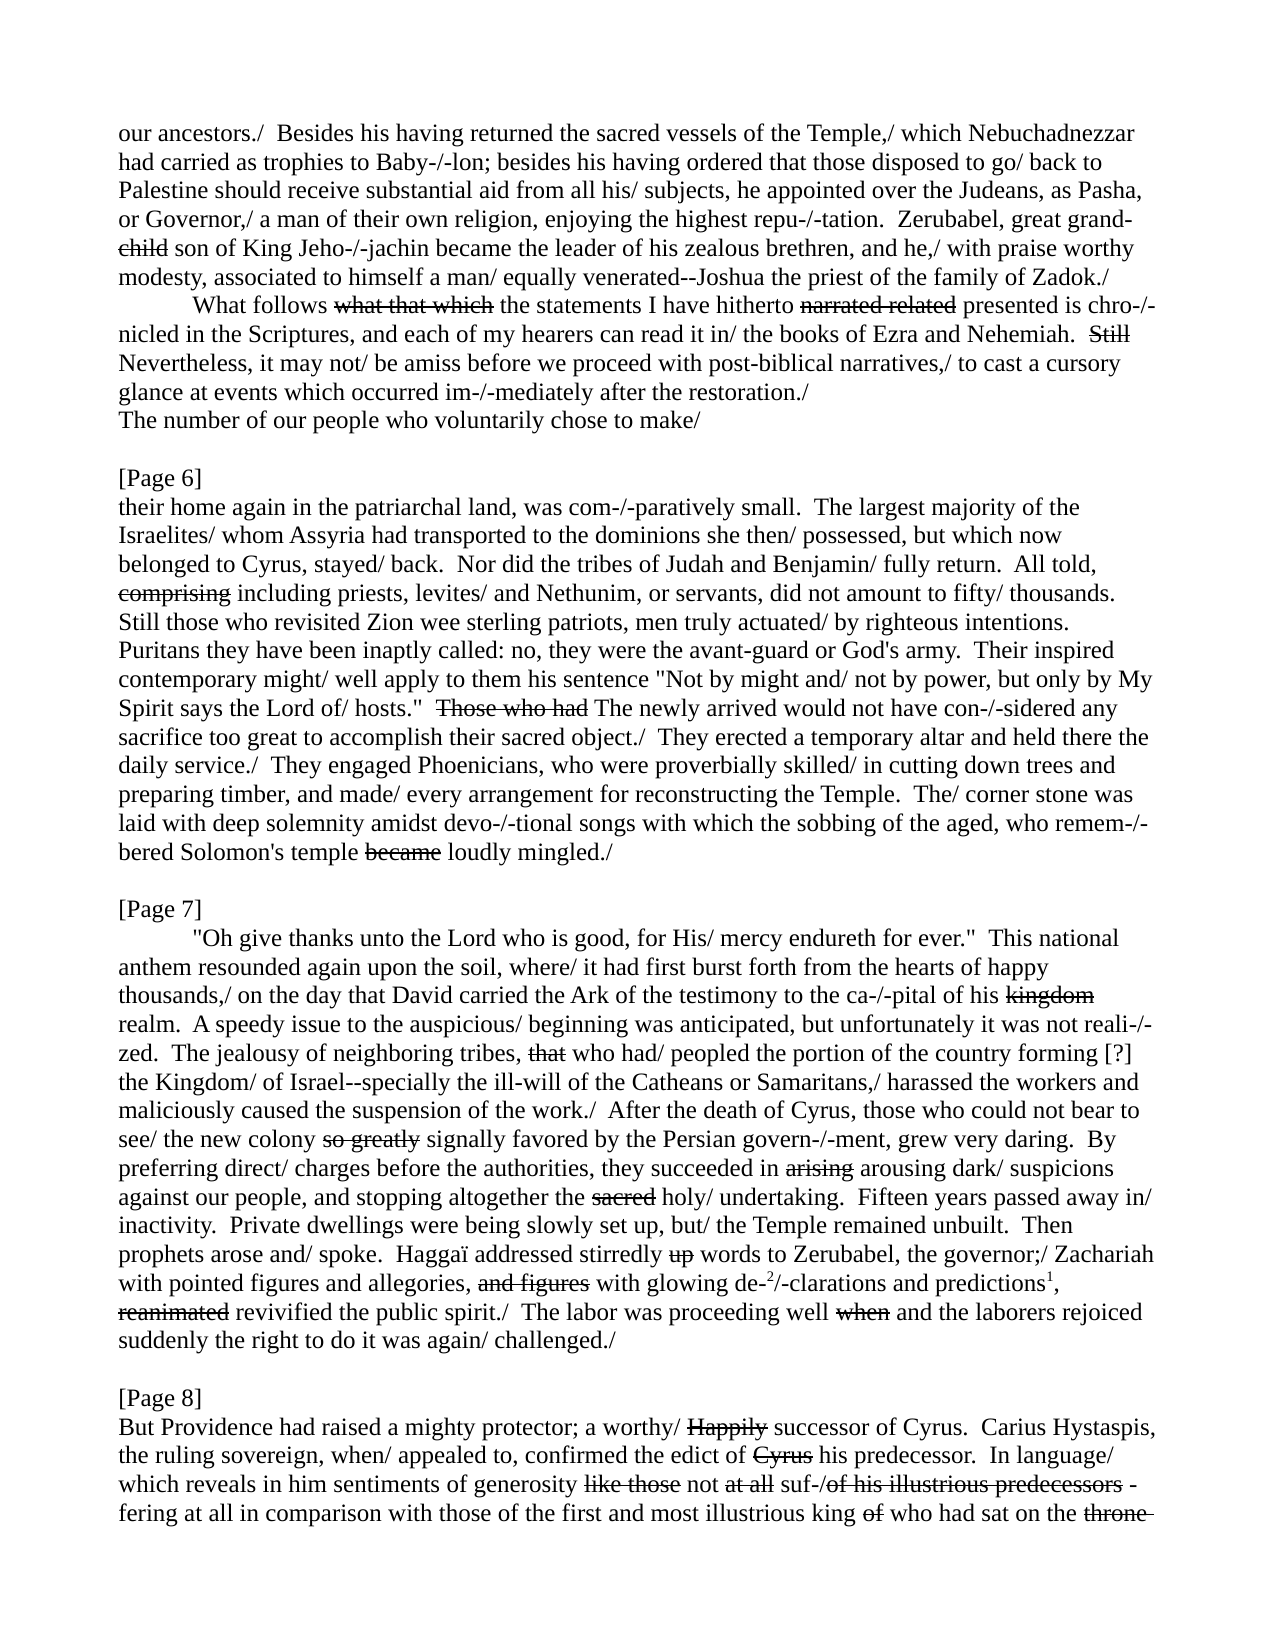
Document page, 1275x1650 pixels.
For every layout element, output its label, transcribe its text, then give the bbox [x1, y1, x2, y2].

text [Page 8] [118, 1383, 1157, 1412]
text [Page 6] [118, 463, 1157, 492]
text What follows what that which the statements I have hitherto narrated related presented is chro-/-nicled in the Scriptures, and each of my hearers can read it in/ the books of Ezra and Nehemiah. Still Nevertheless, it may not/ be amiss before we proceed with post-biblical narratives,/ to cast a cursory glance at events which occurred im-/-mediately after the restoration./ [118, 291, 1157, 406]
text The number of our people who voluntarily chose to make/ [118, 406, 1157, 434]
text [Page 7] [118, 894, 1157, 923]
text our ancestors./ Besides his having returned the sacred vessels of the Temple,/ which Nebuchadnezzar had carried as trophies to Baby-/-lon; besides his having ordered that those disposed to go/ back to Palestine should receive substantial aid from all his/ subjects, he appointed over the Judeans, as Pasha, or Governor,/ a man of their own religion, enjoying the highest repu-/-tation. Zerubabel, great grand-child son of King Jeho-/-jachin became the leader of his zealous brethren, and he,/ with praise worthy modesty, associated to himself a man/ equally venerated--Joshua the priest of the family of Zadok./ [118, 118, 1157, 291]
text their home again in the patriarchal land, was com-/-paratively small. The largest majority of the Israelites/ whom Assyria had transported to the dominions she then/ possessed, but which now belonged to Cyrus, stayed/ back. Nor did the tribes of Judah and Benjamin/ fully return. All told, comprising including priests, levites/ and Nethunim, or servants, did not amount to fifty/ thousands. Still those who revisited Zion wee sterling patriots, men truly actuated/ by righteous intentions. Puritans they have been inaptly called: no, they were the avant-guard or God's army. Their inspired contemporary might/ well apply to them his sentence "Not by might and/ not by power, but only by My Spirit says the Lord of/ hosts." Those who had The newly arrived would not have con-/-sidered any sacrifice too great to accomplish their sacred object./ They erected a temporary altar and held there the daily service./ They engaged Phoenicians, who were proverbially skilled/ in cutting down trees and preparing timber, and made/ every arrangement for reconstructing the Temple. The/ corner stone was laid with deep solemnity amidst devo-/-tional songs with which the sobbing of the aged, who remem-/-bered Solomon's temple became loudly mingled./ [118, 492, 1157, 866]
text "Oh give thanks unto the Lord who is good, for His/ mercy endureth for ever." This national anthem resounded again upon the soil, where/ it had first burst forth from the hearts of happy thousands,/ on the day that David carried the Ark of the testimony to the ca-/-pital of his kingdom realm. A speedy issue to the auspicious/ beginning was anticipated, but unfortunately it was not reali-/-zed. The jealousy of neighboring tribes, that who had/ peopled the portion of the country forming [?] the Kingdom/ of Israel--specially the ill-will of the Catheans or Samaritans,/ harassed the workers and maliciously caused the suspension of the work./ After the death of Cyrus, those who could not bear to see/ the new colony so greatly signally favored by the Persian govern-/-ment, grew very daring. By preferring direct/ charges before the authorities, they succeeded in arising arousing dark/ suspicions against our people, and stopping altogether the sacred holy/ undertaking. Fifteen years passed away in/ inactivity. Private dwellings were being slowly set up, but/ the Temple remained unbuilt. Then prophets arose and/ spoke. Haggaï addressed stirredly up words to Zerubabel, the governor;/ Zachariah with pointed figures and allegories, and figures with glowing de-2/-clarations and predictions1, reanimated revivified the public spirit./ The labor was proceeding well when and the laborers rejoiced suddenly the right to do it was again/ challenged./ [118, 923, 1157, 1354]
text But Providence had raised a mighty protector; a worthy/ Happily successor of Cyrus. Carius Hystaspis, the ruling sovereign, when/ appealed to, confirmed the edict of Cyrus his predecessor. In language/ which reveals in him sentiments of generosity like those not at all suf-/of his illustrious predecessors -fering at all in comparison with those of the first and most illustrious king of who had sat on the throne [118, 1412, 1157, 1527]
